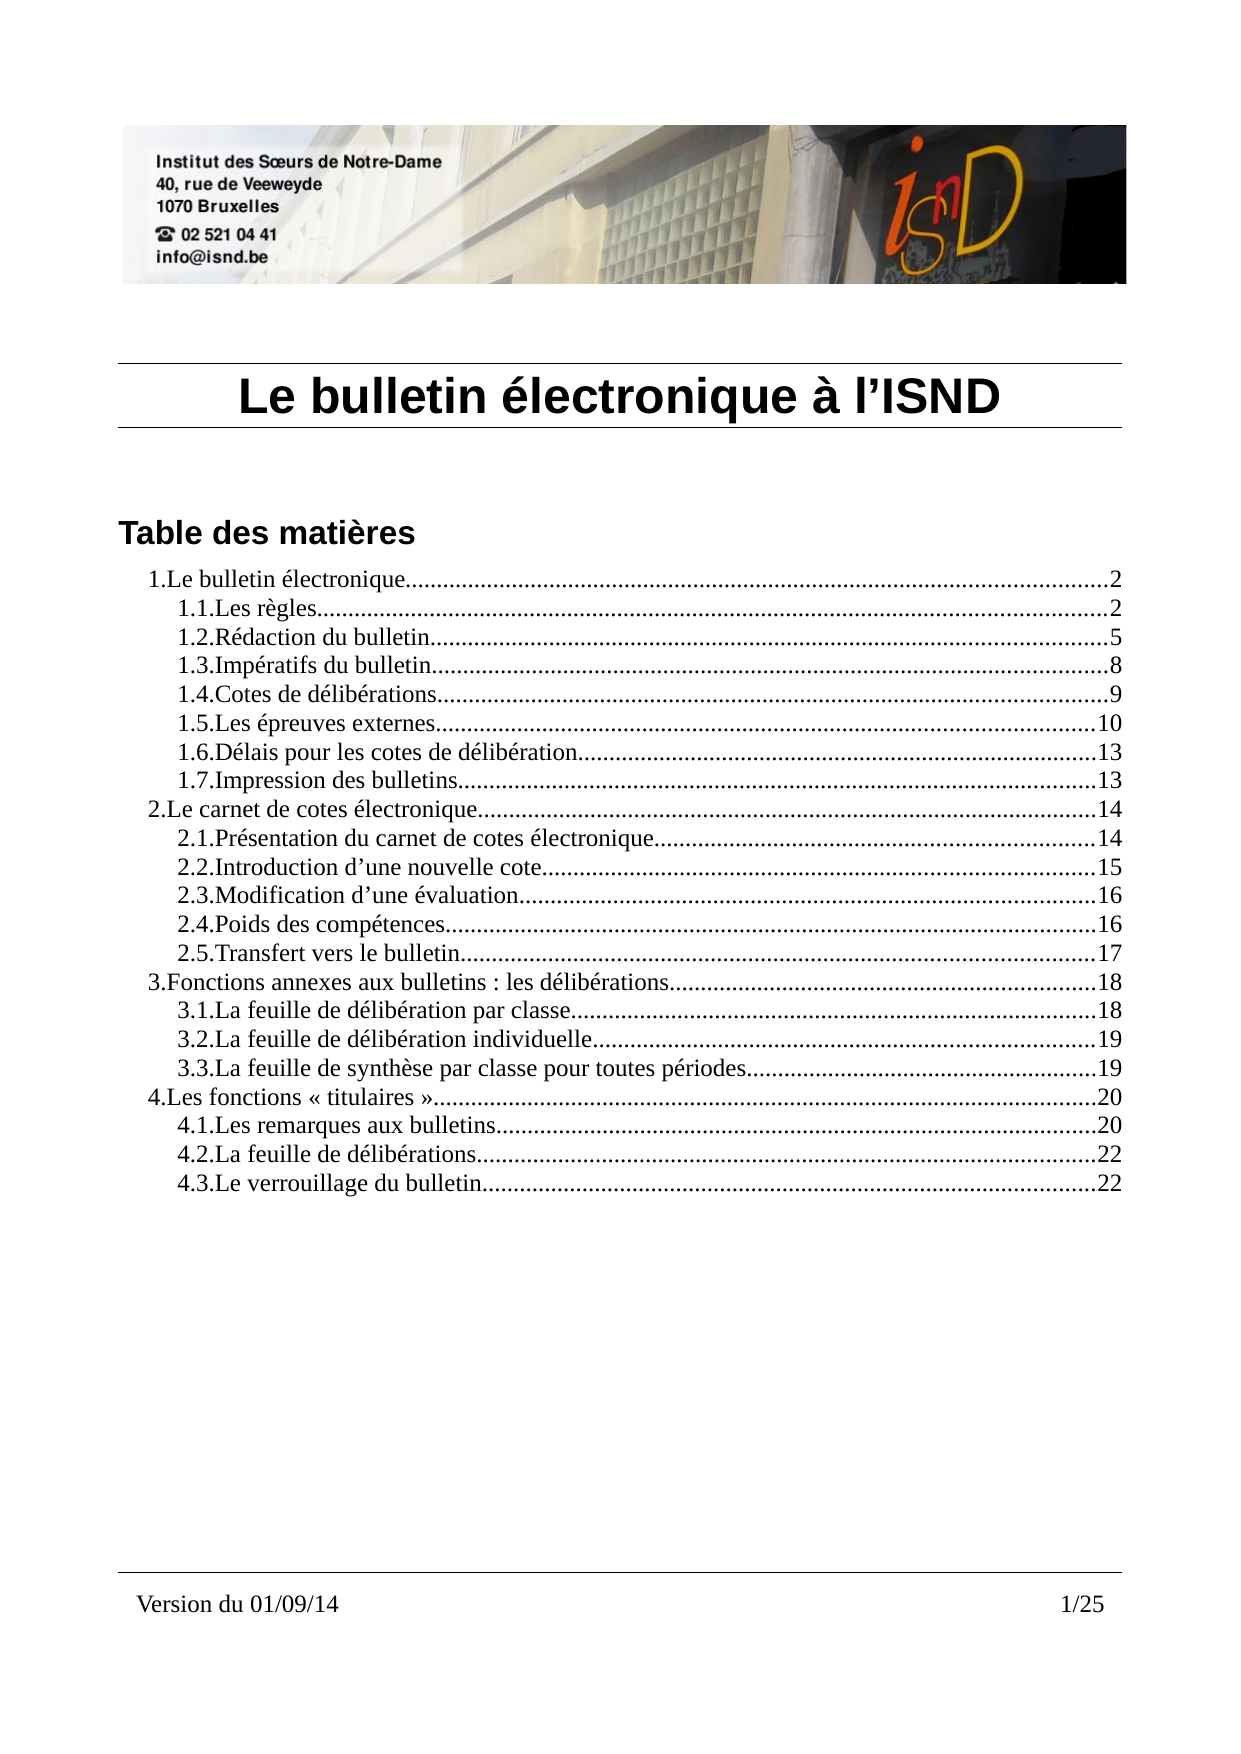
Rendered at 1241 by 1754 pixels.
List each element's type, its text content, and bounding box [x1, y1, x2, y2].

text 1.7.Impression des bulletins 13 [177, 766, 1122, 794]
text 4.3.Le verrouillage du bulletin 22 [177, 1168, 1122, 1197]
text 4.Les fonctions « titulaires » 20 [148, 1082, 1122, 1111]
text 2.5.Transfert vers le bulletin 17 [177, 938, 1122, 967]
text 4.2.La feuille de délibérations 22 [177, 1139, 1122, 1168]
text 1.3.Impératifs du bulletin 8 [177, 651, 1122, 679]
text 3.3.La feuille de synthèse par classe pour toutes périodes 19 [177, 1053, 1122, 1082]
subtitle Table des matières [118, 513, 1122, 552]
text 1.2.Rédaction du bulletin 5 [177, 622, 1122, 651]
text 2.2.Introduction d’une nouvelle cote 15 [177, 852, 1122, 881]
text 1.4.Cotes de délibérations 9 [177, 679, 1122, 708]
text 3.2.La feuille de délibération individuelle 19 [177, 1024, 1122, 1053]
text 1.1.Les règles 2 [177, 593, 1122, 622]
text 2.Le carnet de cotes électronique 14 [148, 794, 1122, 823]
text 3.1.La feuille de délibération par classe 18 [177, 996, 1122, 1024]
text 4.1.Les remarques aux bulletins 20 [177, 1111, 1122, 1139]
text 1.6.Délais pour les cotes de délibération 13 [177, 737, 1122, 766]
text 1.Le bulletin électronique 2 [148, 564, 1122, 593]
title Le bulletin électronique à l’ISND [118, 364, 1122, 427]
text 3.Fonctions annexes aux bulletins : les délibérations 18 [148, 967, 1122, 996]
text 1.5.Les épreuves externes 10 [177, 708, 1122, 737]
text 2.4.Poids des compétences 16 [177, 909, 1122, 938]
text 2.3.Modification d’une évaluation 16 [177, 881, 1122, 909]
picture [122, 125, 1127, 284]
text 2.1.Présentation du carnet de cotes électronique 14 [177, 823, 1122, 852]
